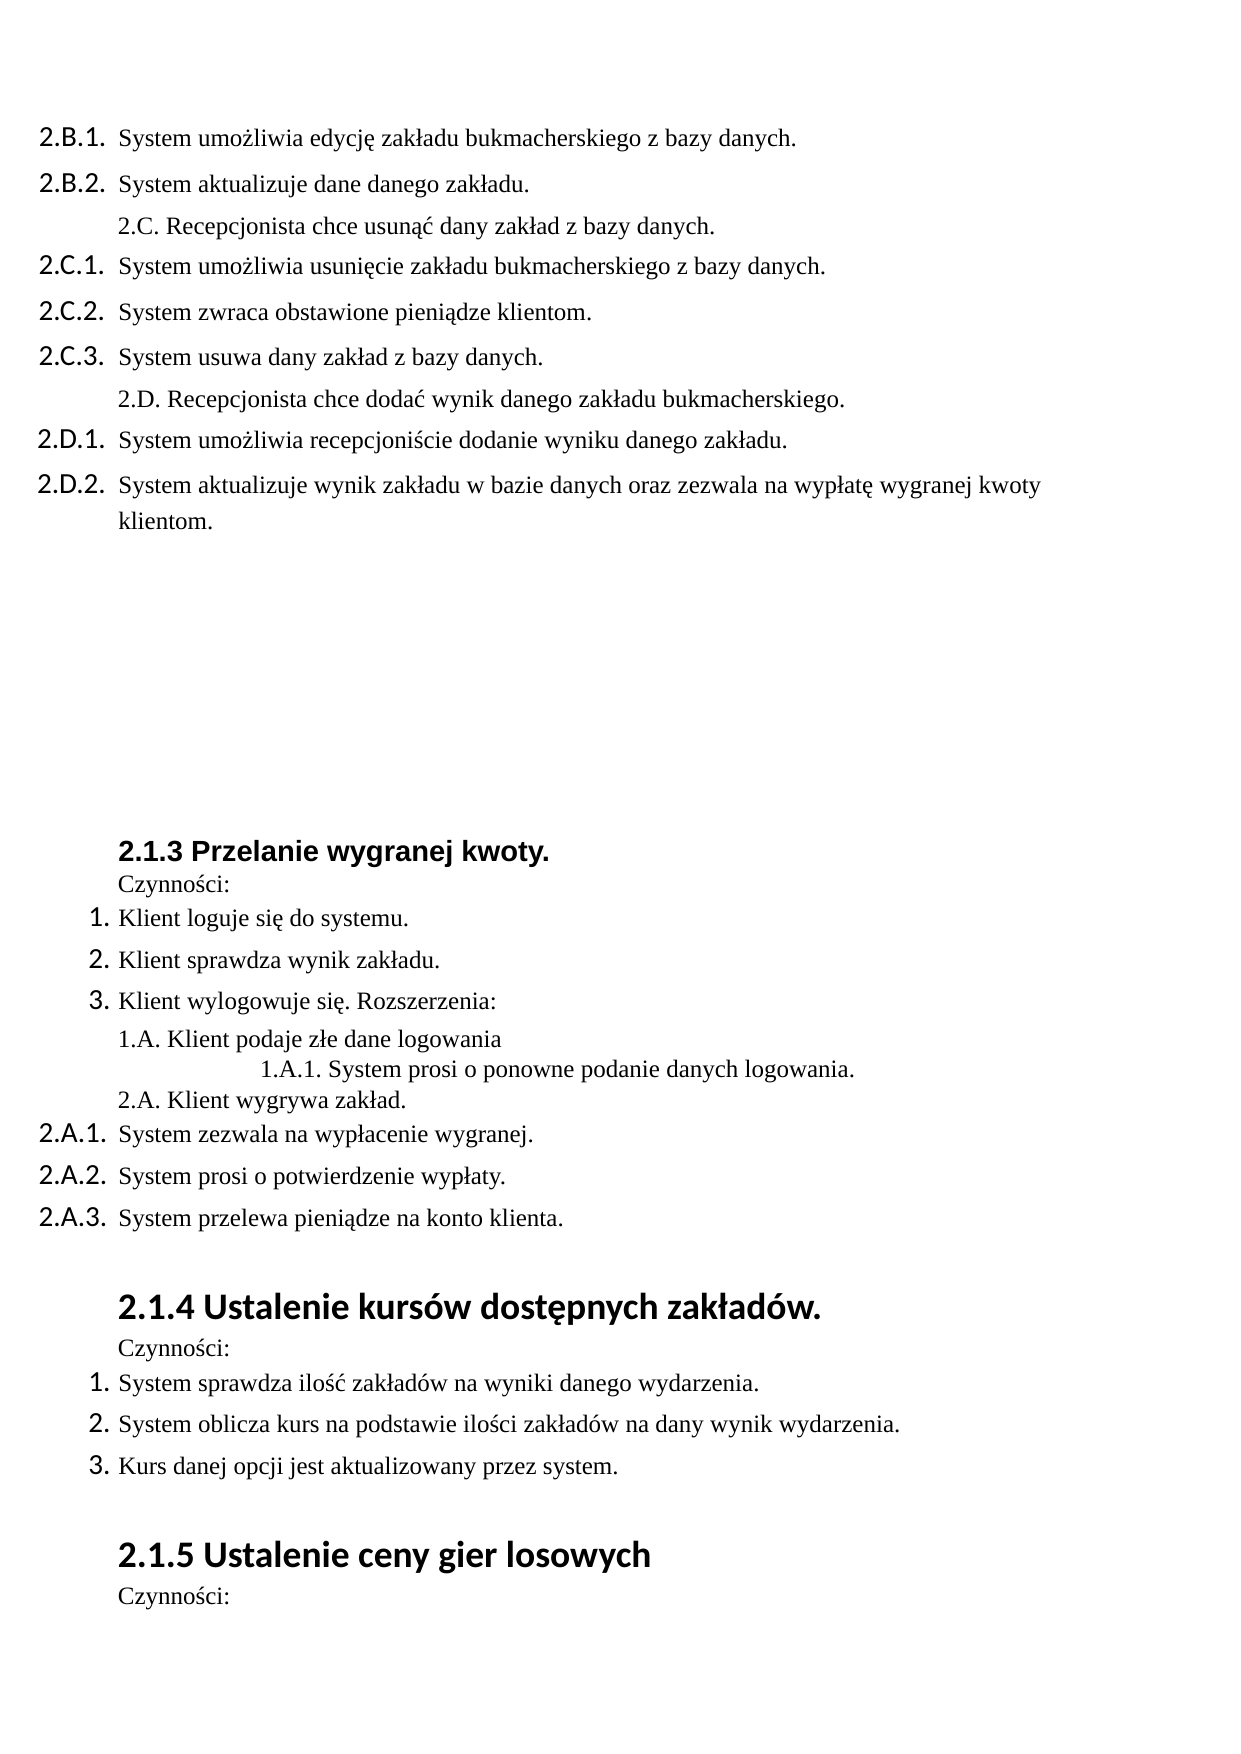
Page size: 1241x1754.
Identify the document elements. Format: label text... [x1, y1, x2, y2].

list System aktualizuje dane danego zakładu. [39, 164, 1079, 199]
text 1.A.1. System prosi o ponowne podanie danych logowania. [117, 1053, 1122, 1084]
list System usuwa dany zakład z bazy danych. [38, 337, 1079, 373]
list System sprawdza ilość zakładów na wyniki danego wydarzenia. [88, 1363, 1079, 1398]
subtitle 2.1.3 Przelanie wygranej kwoty. [118, 834, 1122, 868]
text 2.A. Klient wygrywa zakład. [118, 1084, 1079, 1114]
list System zwraca obstawione pieniądze klientom. [38, 292, 1079, 327]
list Kurs danej opcji jest aktualizowany przez system. [88, 1446, 1079, 1482]
list System oblicza kurs na podstawie ilości zakładów na dany wynik wydarzenia. [88, 1404, 1079, 1440]
list System prosi o potwierdzenie wypłaty. [38, 1156, 1079, 1192]
text Czynności: [118, 1580, 1079, 1611]
text 2.1.4 Ustalenie kursów dostępnych zakładów. [118, 1283, 1122, 1329]
list Klient wylogowuje się. Rozszerzenia: [88, 981, 1079, 1017]
list System przelewa pieniądze na konto klienta. [38, 1198, 1079, 1233]
list System zezwala na wypłacenie wygranej. [38, 1114, 1079, 1150]
text Czynności: [118, 868, 1079, 898]
text 2.C. Recepcjonista chce usunąć dany zakład z bazy danych. [118, 210, 1079, 240]
text 2.1.5 Ustalenie ceny gier losowych [118, 1531, 1122, 1577]
list Klient sprawdza wynik zakładu. [88, 940, 1079, 975]
list System umożliwia recepcjoniście dodanie wyniku danego zakładu. [37, 420, 1079, 455]
list System umożliwia usunięcie zakładu bukmacherskiego z bazy danych. [38, 246, 1079, 281]
text 2.D. Recepcjonista chce dodać wynik danego zakładu bukmacherskiego. [118, 383, 1079, 414]
text Czynności: [118, 1332, 1079, 1363]
text 1.A. Klient podaje złe dane logowania [118, 1023, 1079, 1053]
list System aktualizuje wynik zakładu w bazie danych oraz zezwala na wypłatę wygranej kwoty klientom. [37, 466, 1079, 535]
list Klient loguje się do systemu. [88, 898, 1079, 934]
list System umożliwia edycję zakładu bukmacherskiego z bazy danych. [39, 118, 1079, 154]
